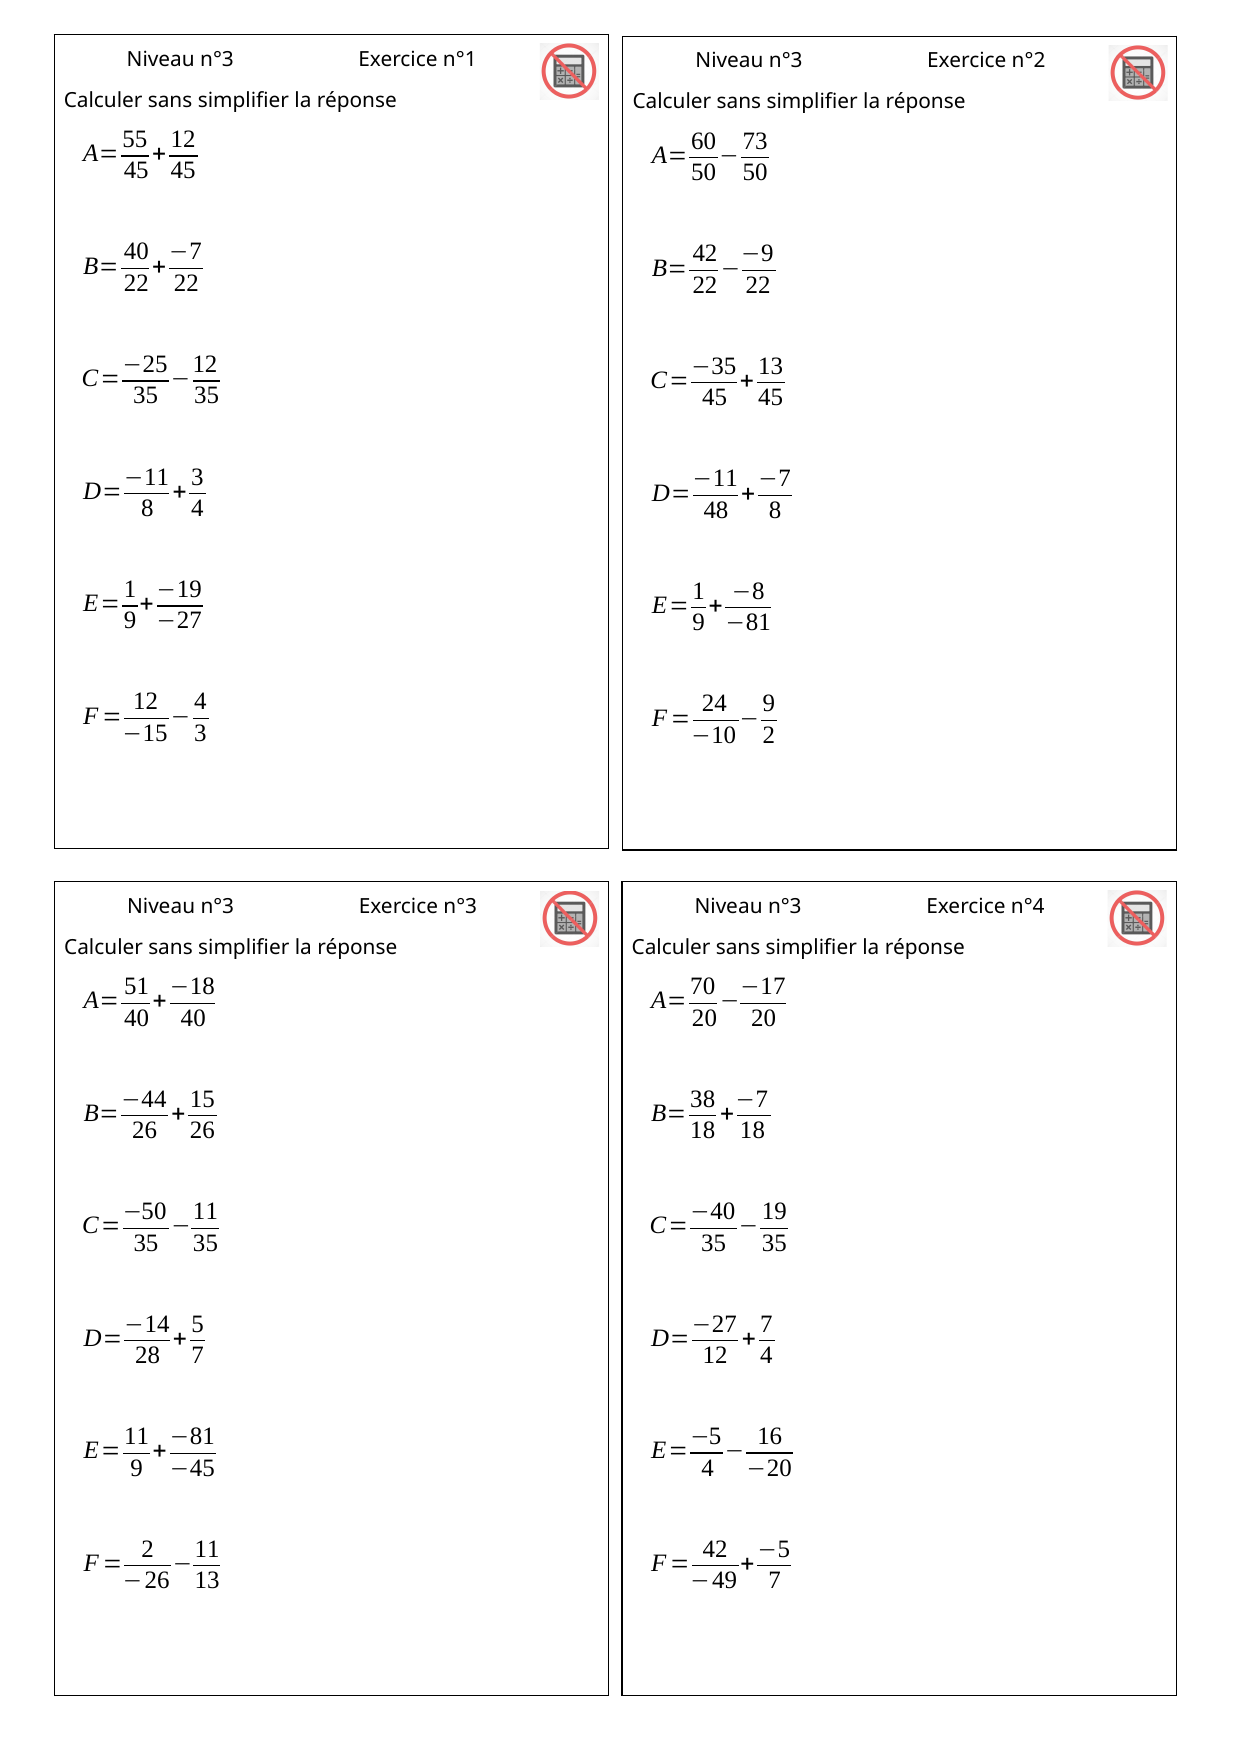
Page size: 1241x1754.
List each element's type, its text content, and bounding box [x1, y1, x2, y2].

text Niveau n°3 Exercice n°2 [632, 46, 1108, 74]
picture [1108, 45, 1168, 101]
picture [1107, 890, 1167, 947]
text Calculer sans simplifier la réponse [64, 932, 599, 960]
text Calculer sans simplifier la réponse [631, 932, 1167, 960]
text Calculer sans simplifier la réponse [623, 882, 1176, 1695]
text Calculer sans simplifier la réponse [55, 882, 608, 1695]
text Calculer sans simplifier la réponse [63, 85, 599, 113]
text Niveau n°3 Exercice n°4 [631, 891, 1107, 919]
picture [539, 43, 599, 100]
text Niveau n°3 Exercice n°1 [63, 44, 539, 72]
text Calculer sans simplifier la réponse [632, 86, 1167, 115]
text Niveau n°3 Exercice n°3 [64, 891, 540, 919]
picture [540, 891, 600, 947]
